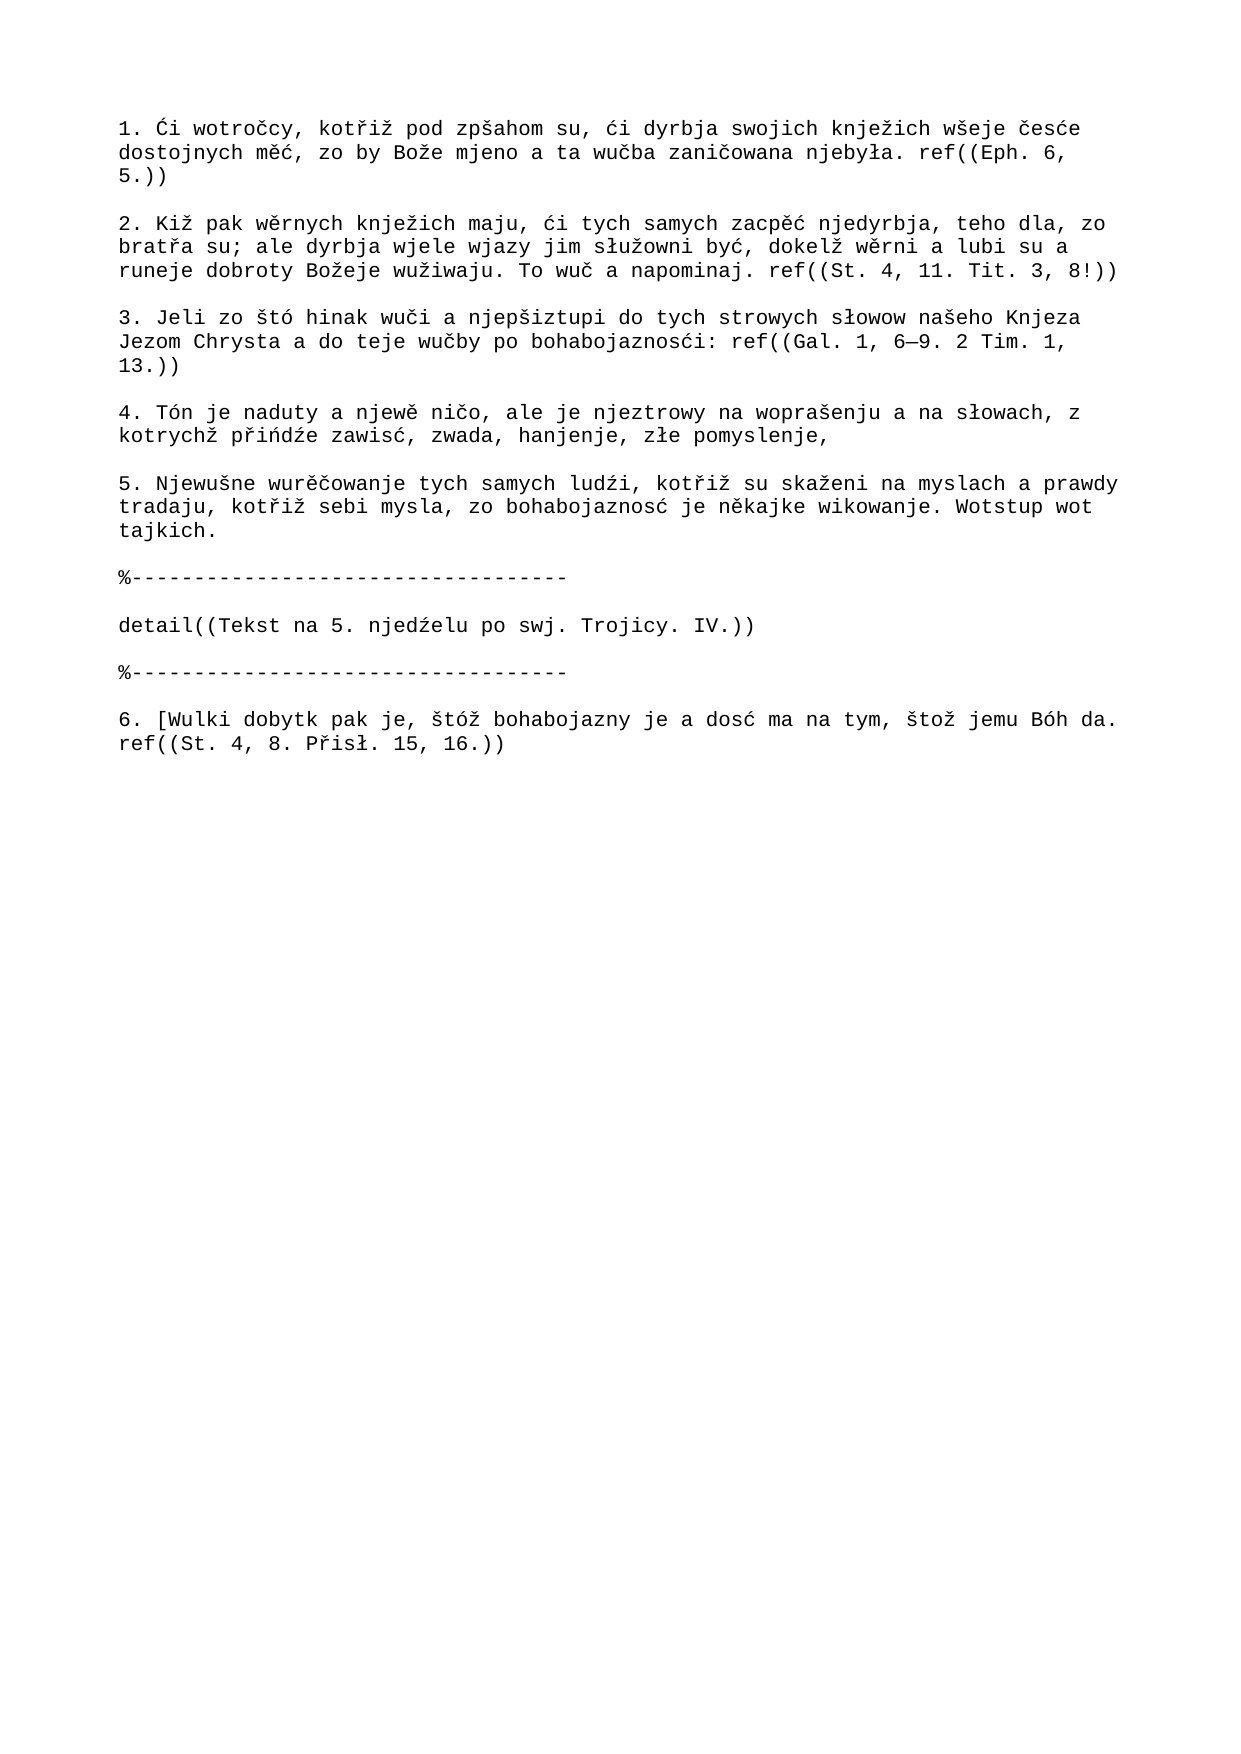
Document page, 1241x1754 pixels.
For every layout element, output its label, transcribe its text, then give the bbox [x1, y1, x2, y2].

text 3. Jeli zo štó hinak wuči a njepšiztupi do tych strowych słowow našeho Knjeza Jezom Chrysta a do teje wučby po bohabojaznosći: ref((Gal. 1, 6—9. 2 Tim. 1, 13.)) [118, 307, 1122, 378]
text 6. [Wulki dobytk pak je, štóž bohabojazny je a dosć ma na tym, štož jemu Bóh da. ref((St. 4, 8. Přisł. 15, 16.)) [118, 709, 1122, 757]
text %----------------------------------- [118, 662, 1122, 686]
text detail((Tekst na 5. njedźelu po swj. Trojicy. IV.)) [118, 615, 1122, 662]
text %----------------------------------- [118, 567, 1122, 591]
text 4. Tón je naduty a njewě ničo, ale je njeztrowy na woprašenju a na słowach, z kotrychž přińdźe zawisć, zwada, hanjenje, złe pomyslenje, [118, 402, 1122, 449]
text 5. Njewušne wurěčowanje tych samych ludźi, kotřiž su skaženi na myslach a prawdy tradaju, kotřiž sebi mysla, zo bohabojaznosć je někajke wikowanje. Wotstup wot tajkich. [118, 473, 1122, 544]
text 2. Kiž pak wěrnych knježich maju, ći tych samych zacpěć njedyrbja, teho dla, zo bratřa su; ale dyrbja wjele wjazy jim słužowni być, dokelž wěrni a lubi su a runeje dobroty Božeje wužiwaju. To wuč a napominaj. ref((St. 4, 11. Tit. 3, 8!)) [118, 213, 1122, 284]
text 1. Ći wotročcy, kotřiž pod zpšahom su, ći dyrbja swojich knježich wšeje česće dostojnych měć, zo by Bože mjeno a ta wučba zaničowana njebyła. ref((Eph. 6, 5.)) [118, 118, 1122, 189]
